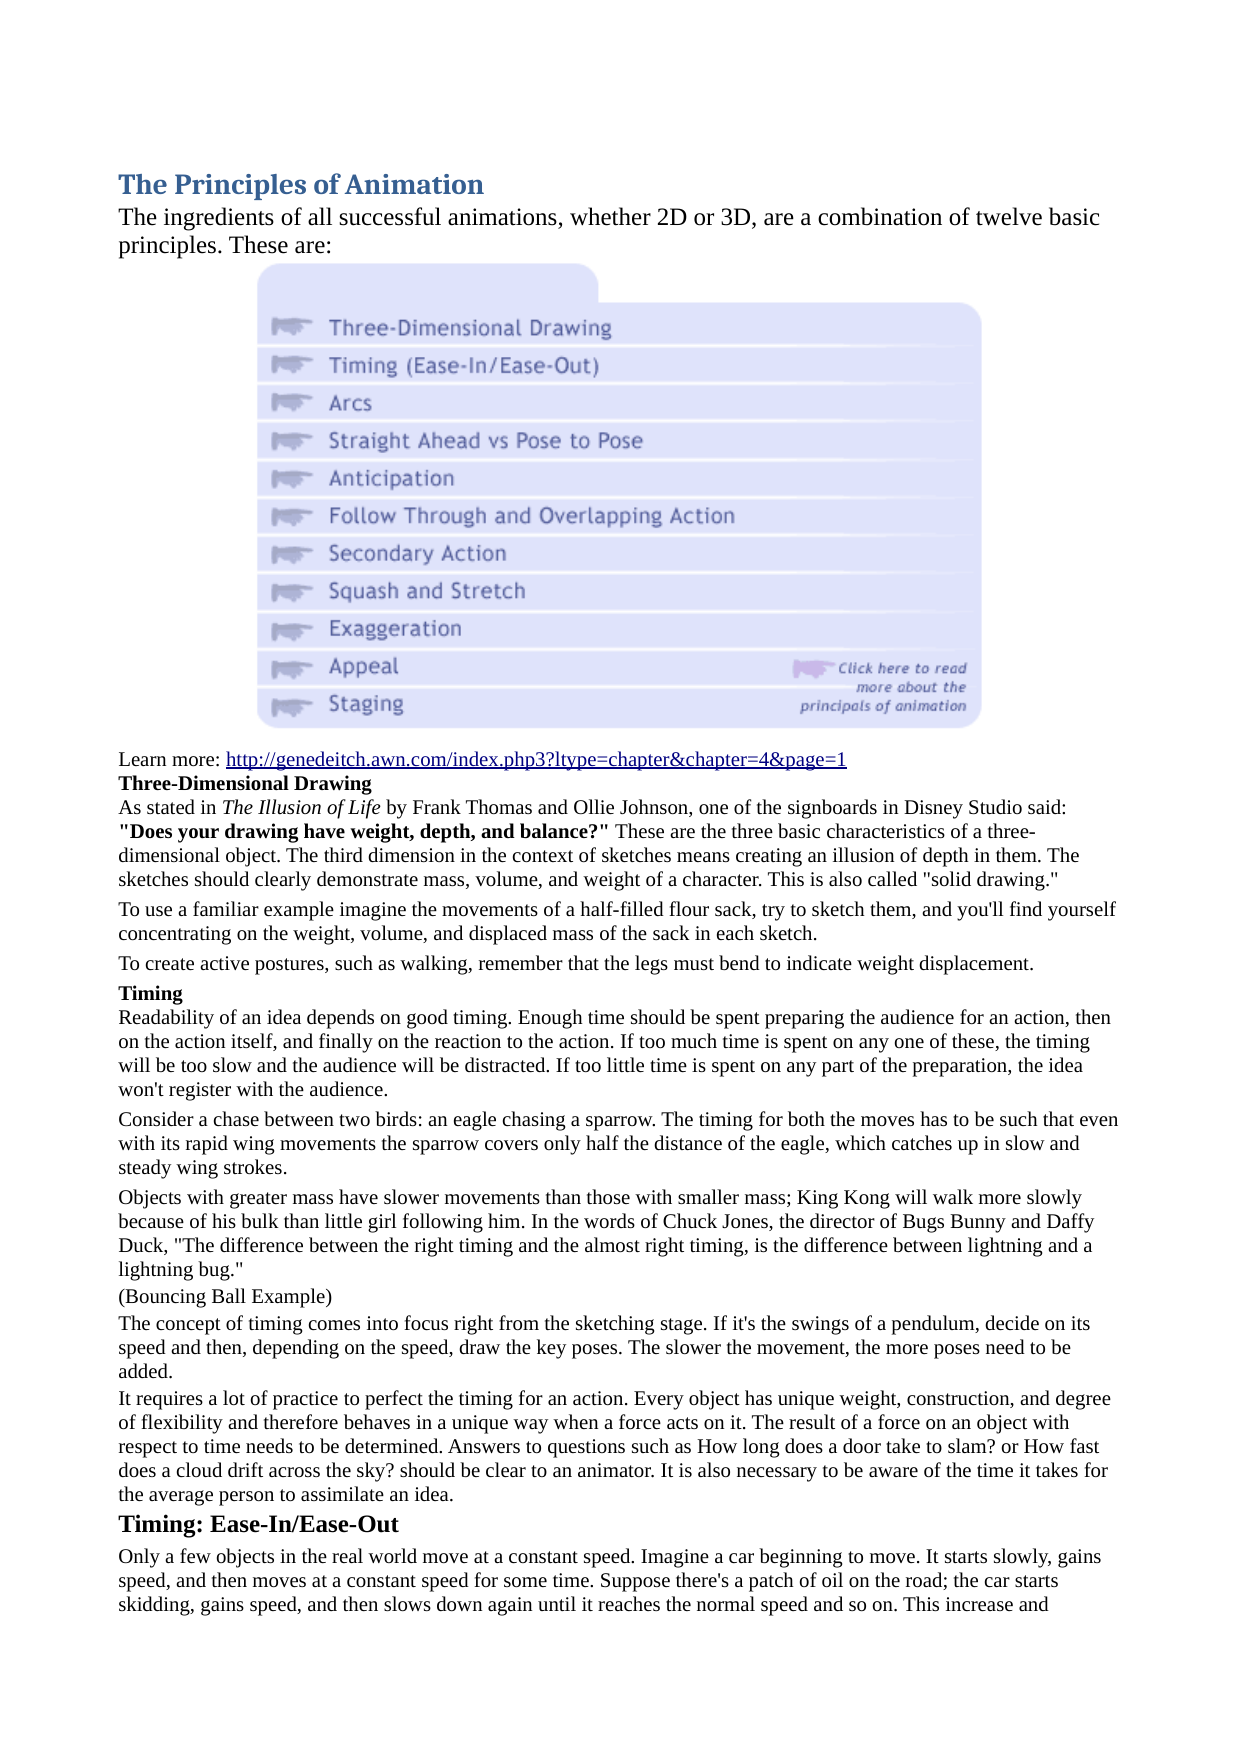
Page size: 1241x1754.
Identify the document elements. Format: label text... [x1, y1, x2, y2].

text The concept of timing comes into focus right from the sketching stage. If it's the swings of a pendulum, decide on its speed and then, depending on the speed, draw the key poses. The slower the movement, the more poses need to be added. [118, 1311, 1122, 1383]
title Timing Readability of an idea depends on good timing. Enough time should be spent preparing the audience for an action, then on the action itself, and finally on the reaction to the action. If too much time is spent on any one of these, the timing will be too slow and the audience will be distracted. If too little time is spent on any part of the preparation, the idea won't register with the audience. [118, 981, 1122, 1101]
subtitle The Principles of Animation [118, 168, 1122, 202]
text (Bouncing Ball Example) [118, 1284, 1122, 1308]
text Objects with greater mass have slower movements than those with smaller mass; King Kong will walk more slowly because of his bulk than little girl following him. In the words of Chuck Jones, the director of Bugs Bunny and Daffy Duck, "The difference between the right timing and the almost right timing, is the difference between lightning and a lightning bug." [118, 1185, 1122, 1281]
text It requires a lot of practice to perfect the timing for an action. Every object has unique weight, construction, and degree of flexibility and therefore behaves in a unique way when a force acts on it. The result of a force on an object with respect to time needs to be determined. Answers to questions such as How long does a door take to slam? or How fast does a cloud drift across the sky? should be clear to an animator. It is also necessary to be aware of the time it takes for the average person to assimilate an idea. [118, 1386, 1122, 1506]
text The ingredients of all successful animations, whether 2D or 3D, are a combination of twelve basic principles. These are: [118, 202, 1122, 259]
text To use a familiar example imagine the movements of a half-filled flour sack, try to sketch them, and you'll find yourself concentrating on the weight, volume, and displaced mass of the sack in each sketch. [118, 897, 1122, 945]
text Consider a chase between two birds: an eagle chasing a sparrow. The timing for both the moves has to be such that even with its rapid wing movements the sparrow covers only half the distance of the eagle, which catches up in slow and steady wing strokes. [118, 1107, 1122, 1179]
title Learn more: http://genedeitch.awn.com/index.php3?ltype=chapter&chapter=4&page=1 Three-Dimensional Drawing As stated in The Illusion of Life by Frank Thomas and Ollie Johnson, one of the signboards in Disney Studio said: "Does your drawing have weight, depth, and balance?" These are the three basic characteristics of a three-dimensional object. The third dimension in the context of sketches means creating an illusion of depth in them. The sketches should clearly demonstrate mass, volume, and weight of a character. This is also called "solid drawing." [118, 746, 1122, 891]
title Timing: Ease-In/Ease-Out [118, 1509, 1122, 1538]
picture [245, 259, 995, 744]
text To create active postures, such as walking, remember that the legs must bend to indicate weight displacement. [118, 951, 1122, 975]
text Only a few objects in the real world move at a constant speed. Imagine a car beginning to move. It starts slowly, gains speed, and then moves at a constant speed for some time. Suppose there's a patch of oil on the road; the car starts skidding, gains speed, and then slows down again until it reaches the normal speed and so on. This increase and [118, 1544, 1122, 1616]
